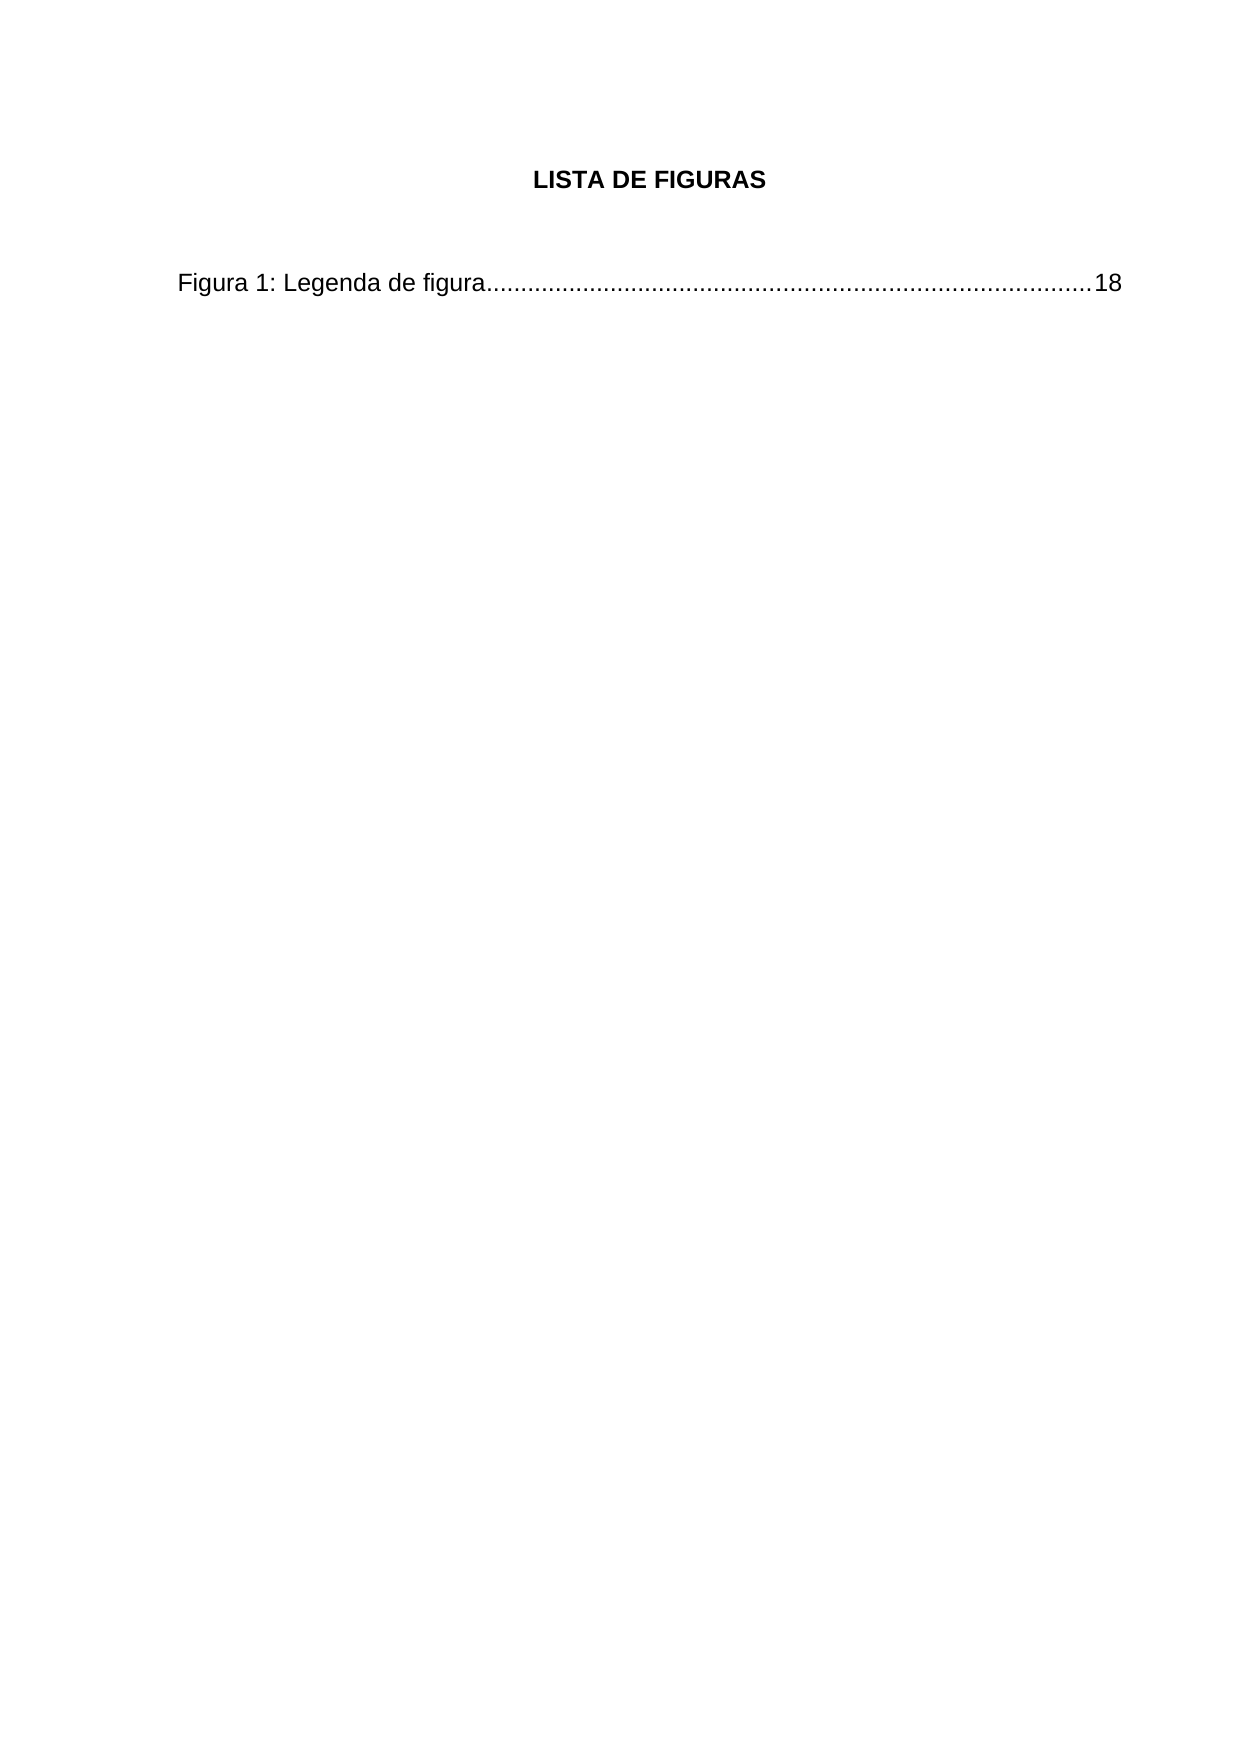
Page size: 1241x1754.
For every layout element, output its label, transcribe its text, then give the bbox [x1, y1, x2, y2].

subtitle Lista de Figuras [177, 165, 1122, 193]
text Figura 1: Legenda de figura 18 [177, 268, 1122, 296]
